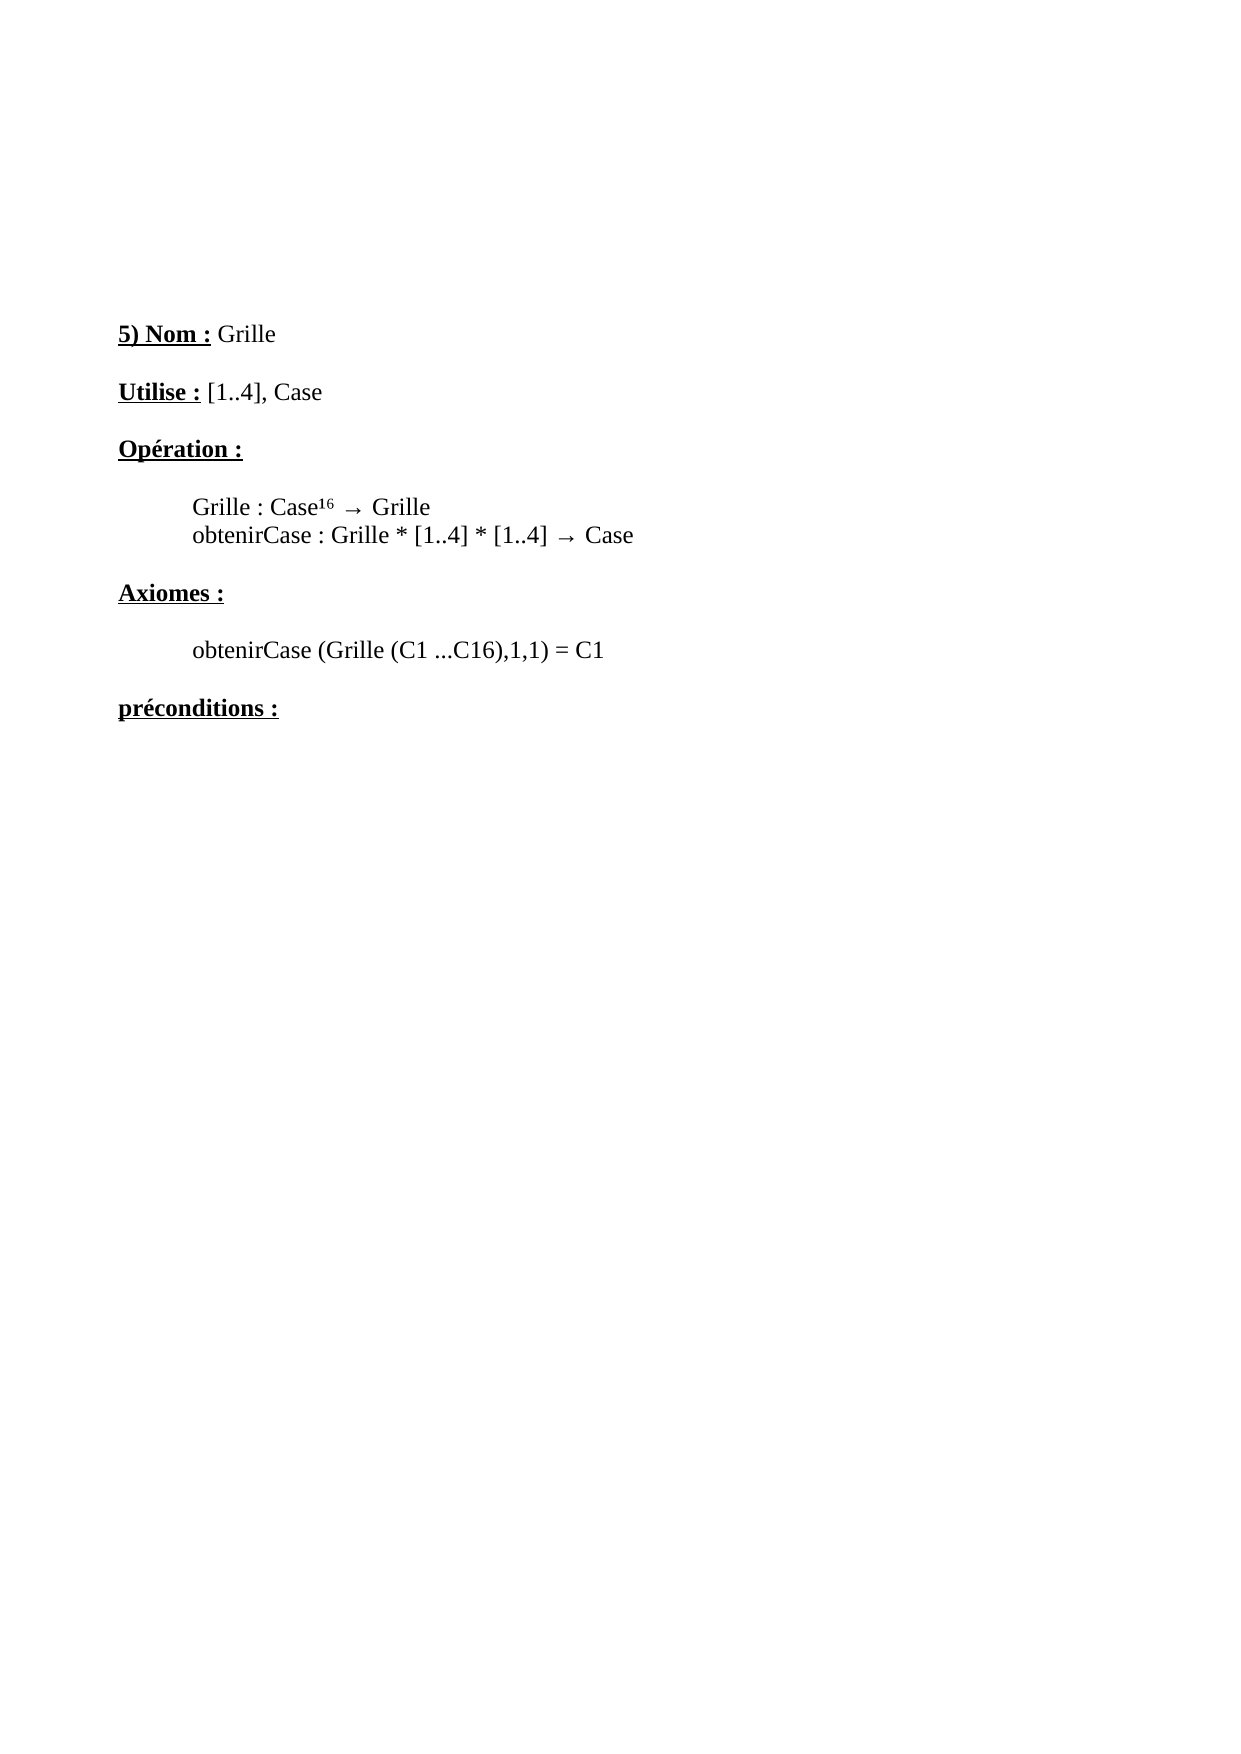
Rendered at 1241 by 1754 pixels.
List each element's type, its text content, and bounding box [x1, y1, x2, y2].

text obtenirCase : Grille * [1..4] * [1..4] → Case [118, 521, 1122, 549]
text Opération : [118, 434, 1122, 463]
text 5) Nom : Grille [118, 319, 1122, 348]
text Grille : Case¹⁶ → Grille [118, 492, 1122, 521]
text préconditions : [118, 693, 1122, 722]
text obtenirCase (Grille (C1 ...C16),1,1) = C1 [118, 636, 1122, 664]
text Axiomes : [118, 578, 1122, 607]
text Utilise : [1..4], Case [118, 377, 1122, 406]
